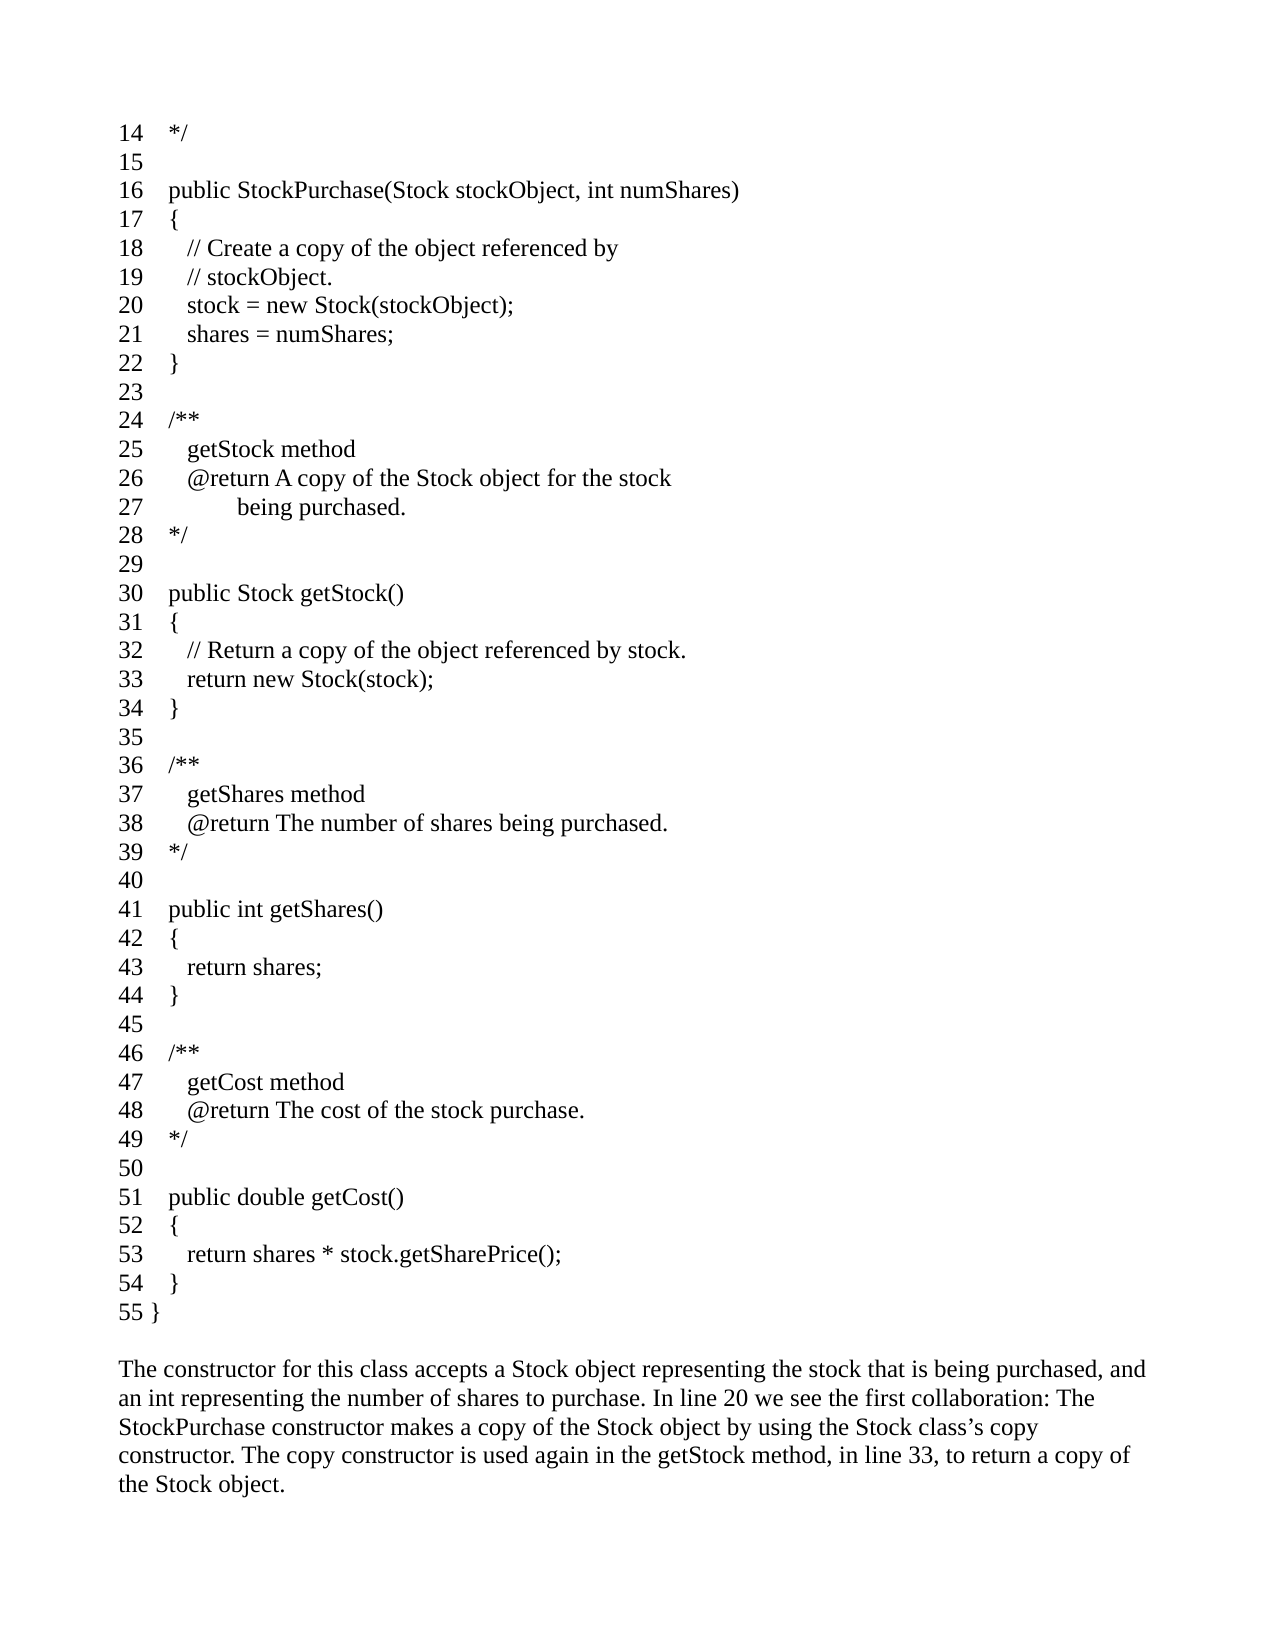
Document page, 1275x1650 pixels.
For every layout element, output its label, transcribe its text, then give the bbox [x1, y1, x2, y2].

text 35 [118, 722, 1157, 751]
text 32 // Return a copy of the object referenced by stock. [118, 636, 1157, 664]
text 30 public Stock getStock() [118, 578, 1157, 607]
text 16 public StockPurchase(Stock stockObject, int numShares) [118, 176, 1157, 204]
text 34 } [118, 693, 1157, 722]
text 39 */ [118, 837, 1157, 866]
text 43 return shares; [118, 952, 1157, 981]
text 25 getStock method [118, 434, 1157, 463]
text 24 /** [118, 406, 1157, 434]
text 26 @return A copy of the Stock object for the stock [118, 463, 1157, 492]
text 47 getCost method [118, 1067, 1157, 1096]
text The constructor for this class accepts a Stock object representing the stock that is being purchased, and an int representing the number of shares to purchase. In line 20 we see the first collaboration: The StockPurchase constructor makes a copy of the Stock object by using the Stock class’s copy constructor. The copy constructor is used again in the getStock method, in line 33, to return a copy of the Stock object. [118, 1354, 1157, 1498]
text 52 { [118, 1211, 1157, 1239]
text 19 // stockObject. [118, 262, 1157, 291]
text 45 [118, 1009, 1157, 1038]
text 42 { [118, 923, 1157, 952]
text 20 stock = new Stock(stockObject); [118, 291, 1157, 319]
text 46 /** [118, 1038, 1157, 1067]
text 54 } [118, 1268, 1157, 1297]
text 49 */ [118, 1124, 1157, 1153]
text 18 // Create a copy of the object referenced by [118, 233, 1157, 262]
text 48 @return The cost of the stock purchase. [118, 1096, 1157, 1124]
text 41 public int getShares() [118, 894, 1157, 923]
text 14 */ [118, 118, 1157, 147]
text 53 return shares * stock.getSharePrice(); [118, 1239, 1157, 1268]
text 55 } [118, 1297, 1157, 1326]
text 28 */ [118, 521, 1157, 549]
text 36 /** [118, 751, 1157, 779]
text 37 getShares method [118, 779, 1157, 808]
text 21 shares = numShares; [118, 319, 1157, 348]
text 50 [118, 1153, 1157, 1182]
text 23 [118, 377, 1157, 406]
text 40 [118, 866, 1157, 894]
text 38 @return The number of shares being purchased. [118, 808, 1157, 837]
text 27 being purchased. [118, 492, 1157, 521]
text 44 } [118, 981, 1157, 1009]
text 15 [118, 147, 1157, 176]
text 22 } [118, 348, 1157, 377]
text 31 { [118, 607, 1157, 636]
text 29 [118, 549, 1157, 578]
text 17 { [118, 204, 1157, 233]
text 33 return new Stock(stock); [118, 664, 1157, 693]
text 51 public double getCost() [118, 1182, 1157, 1211]
